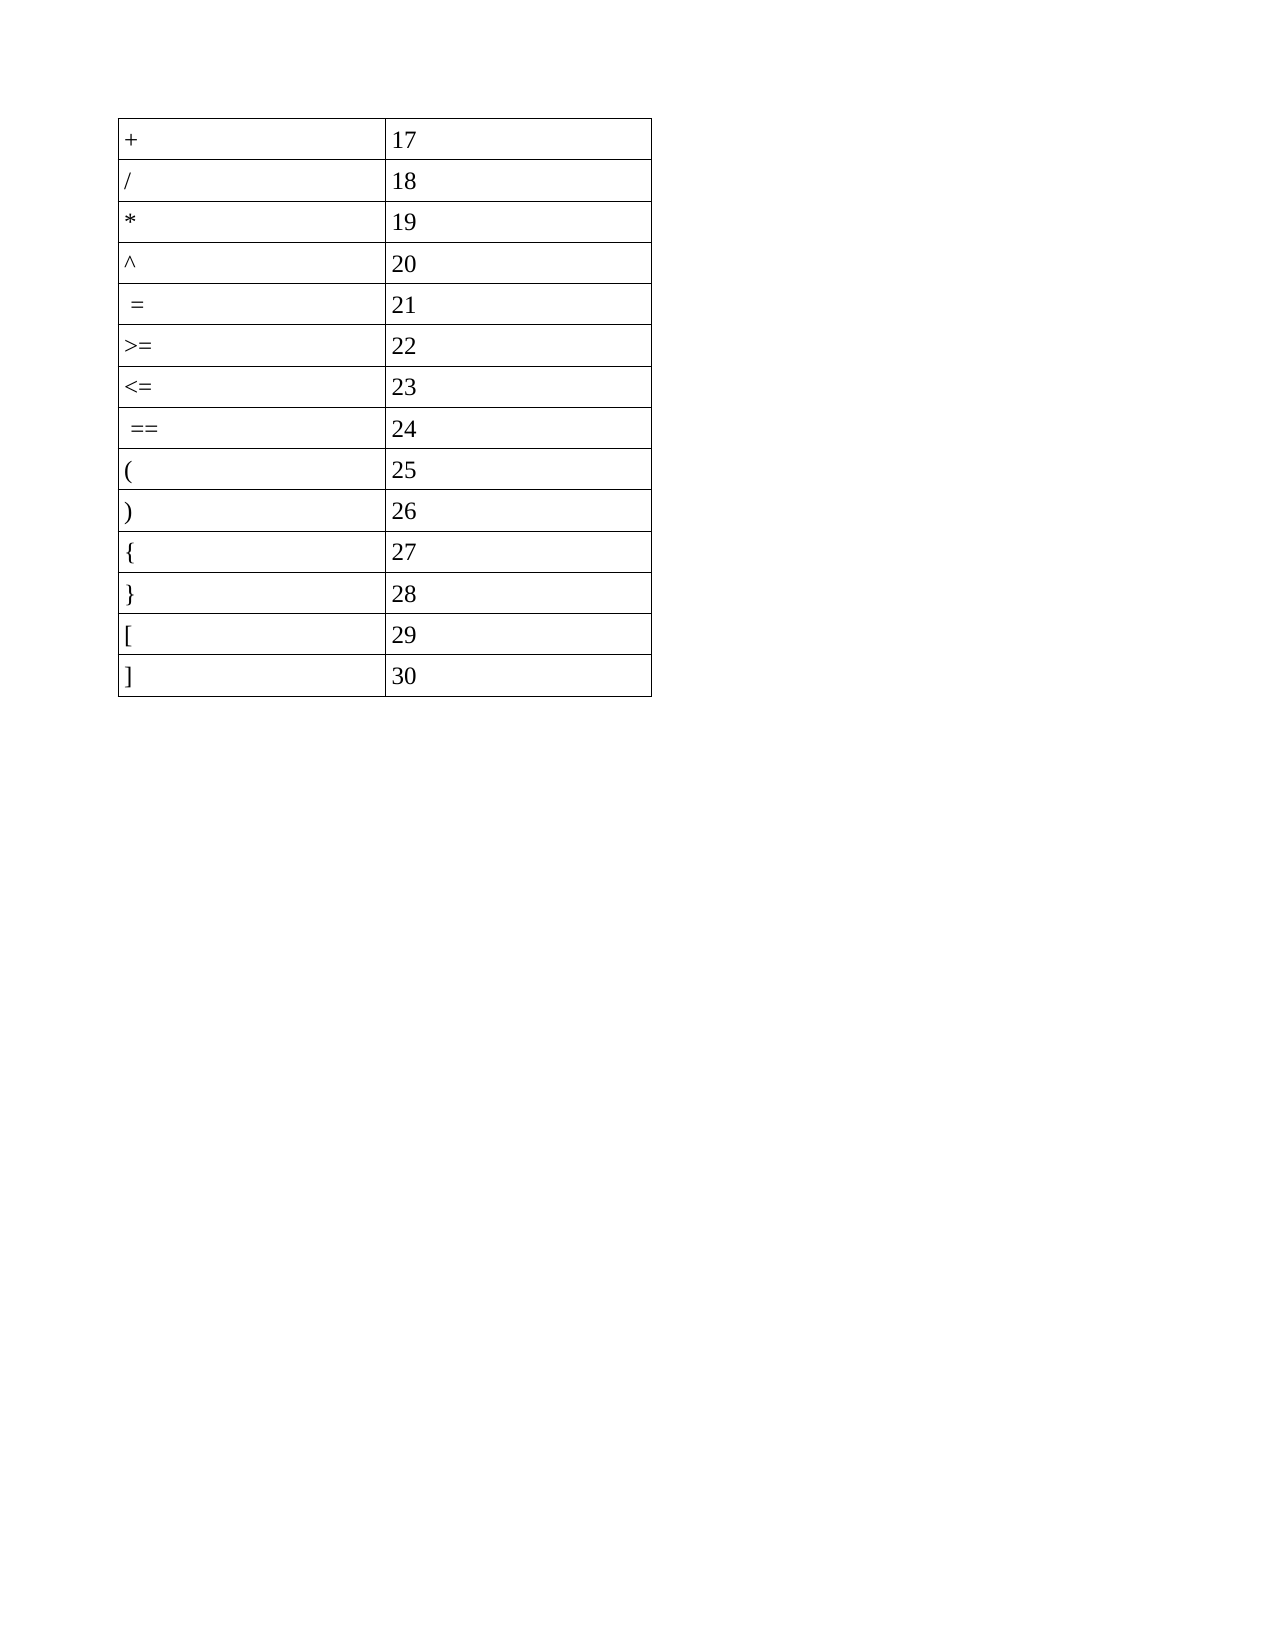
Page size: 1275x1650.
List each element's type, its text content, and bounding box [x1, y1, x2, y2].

table_cell = [119, 284, 385, 324]
table_cell + [119, 119, 385, 159]
table_cell } [119, 573, 385, 613]
table_cell 22 [386, 325, 651, 366]
table_cell 24 [386, 408, 651, 448]
table_cell 26 [386, 490, 651, 531]
table_cell ] [119, 655, 385, 696]
table_cell 17 [386, 119, 651, 159]
table_cell 23 [386, 367, 651, 407]
table_cell ( [119, 449, 385, 489]
table_cell <= [119, 367, 385, 407]
table_cell 30 [386, 655, 651, 696]
table_cell 25 [386, 449, 651, 489]
table_cell 19 [386, 202, 651, 242]
table_cell [ [119, 614, 385, 654]
table_cell 18 [386, 160, 651, 201]
table_cell ) [119, 490, 385, 531]
table_cell 21 [386, 284, 651, 324]
table_cell >= [119, 325, 385, 366]
table_cell 27 [386, 532, 651, 572]
table_cell * [119, 202, 385, 242]
table_cell 28 [386, 573, 651, 613]
table_cell ^ [119, 243, 385, 283]
table_cell 29 [386, 614, 651, 654]
table_cell { [119, 532, 385, 572]
table_cell == [119, 408, 385, 448]
table_cell 20 [386, 243, 651, 283]
table_cell / [119, 160, 385, 201]
